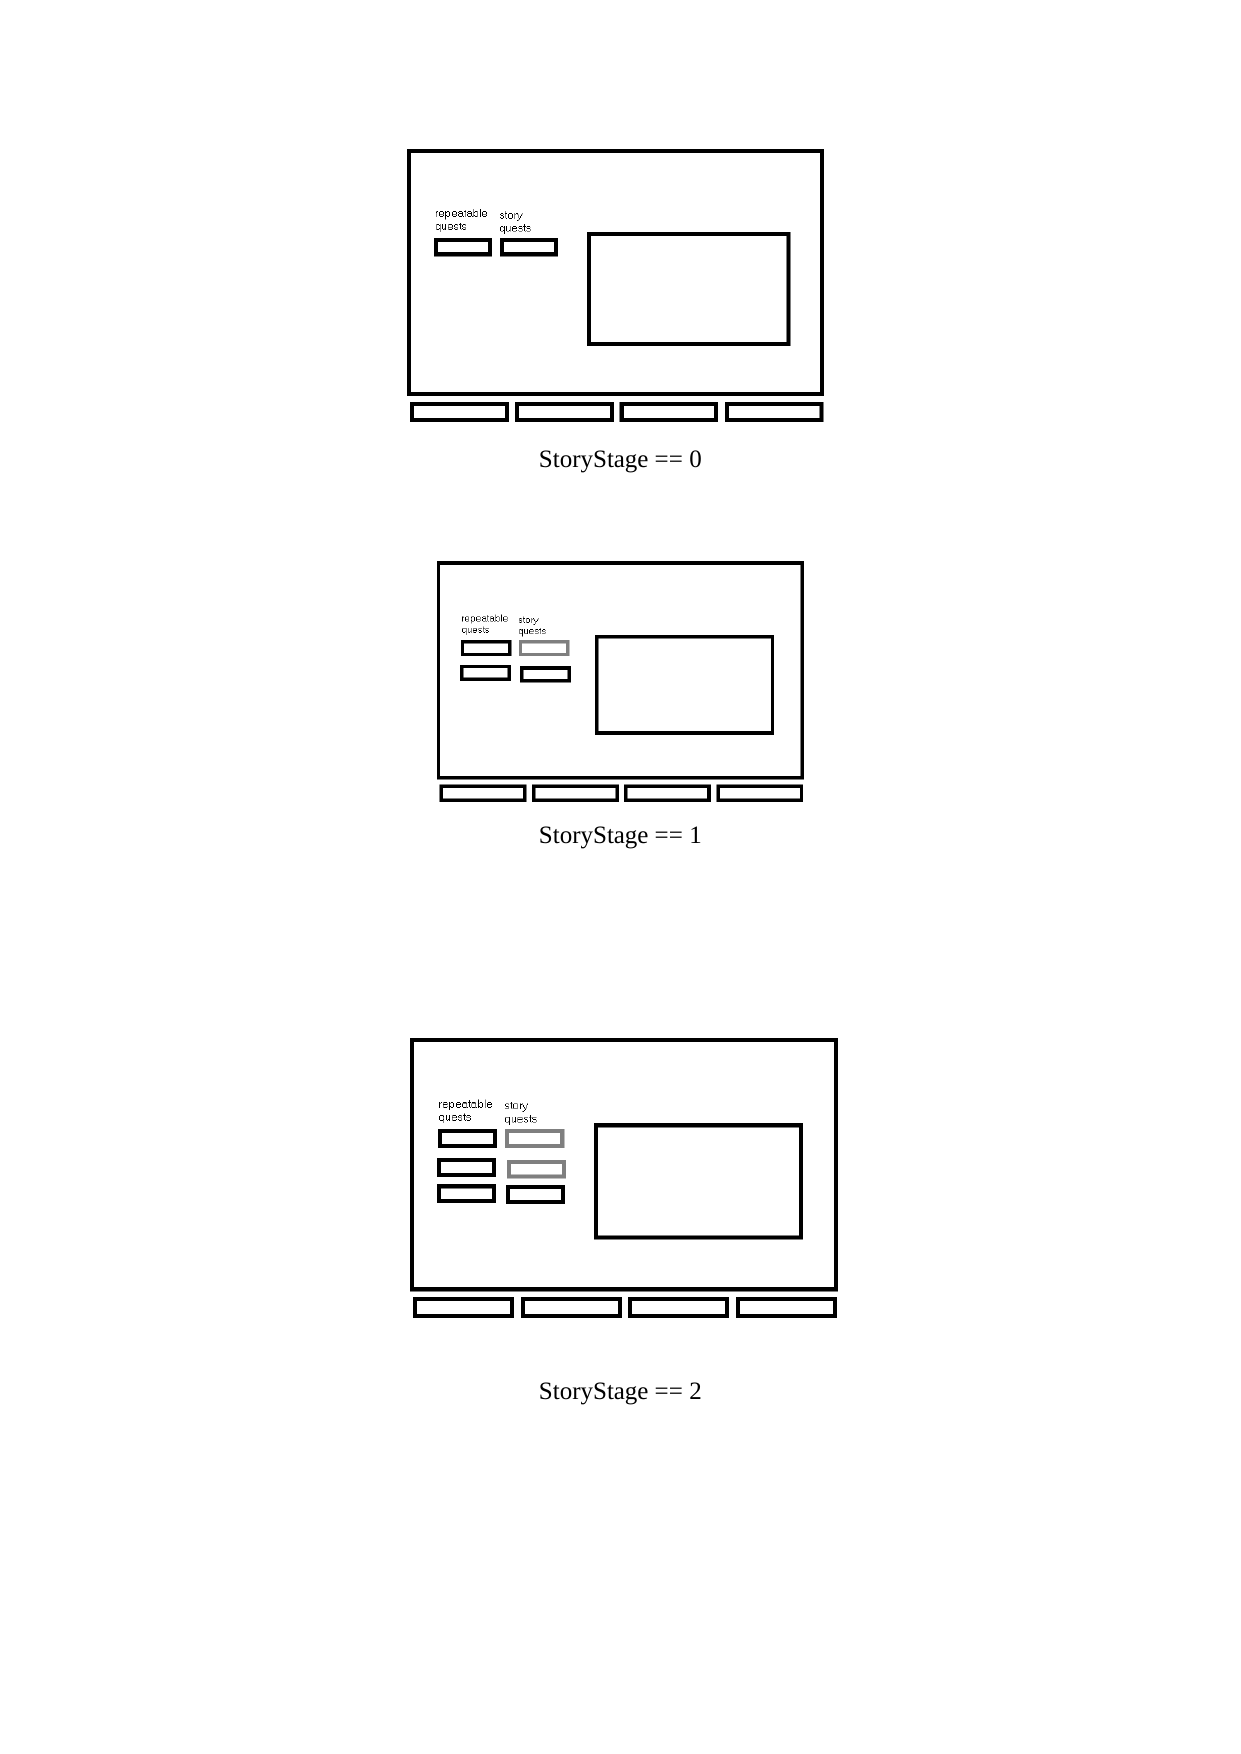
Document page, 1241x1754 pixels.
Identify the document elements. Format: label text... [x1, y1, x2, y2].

picture [392, 1029, 848, 1324]
picture [392, 141, 848, 441]
picture [423, 551, 817, 816]
text StoryStage == 1 [118, 540, 1122, 849]
text StoryStage == 2 [118, 1376, 1122, 1405]
text StoryStage == 0 [118, 118, 1122, 473]
